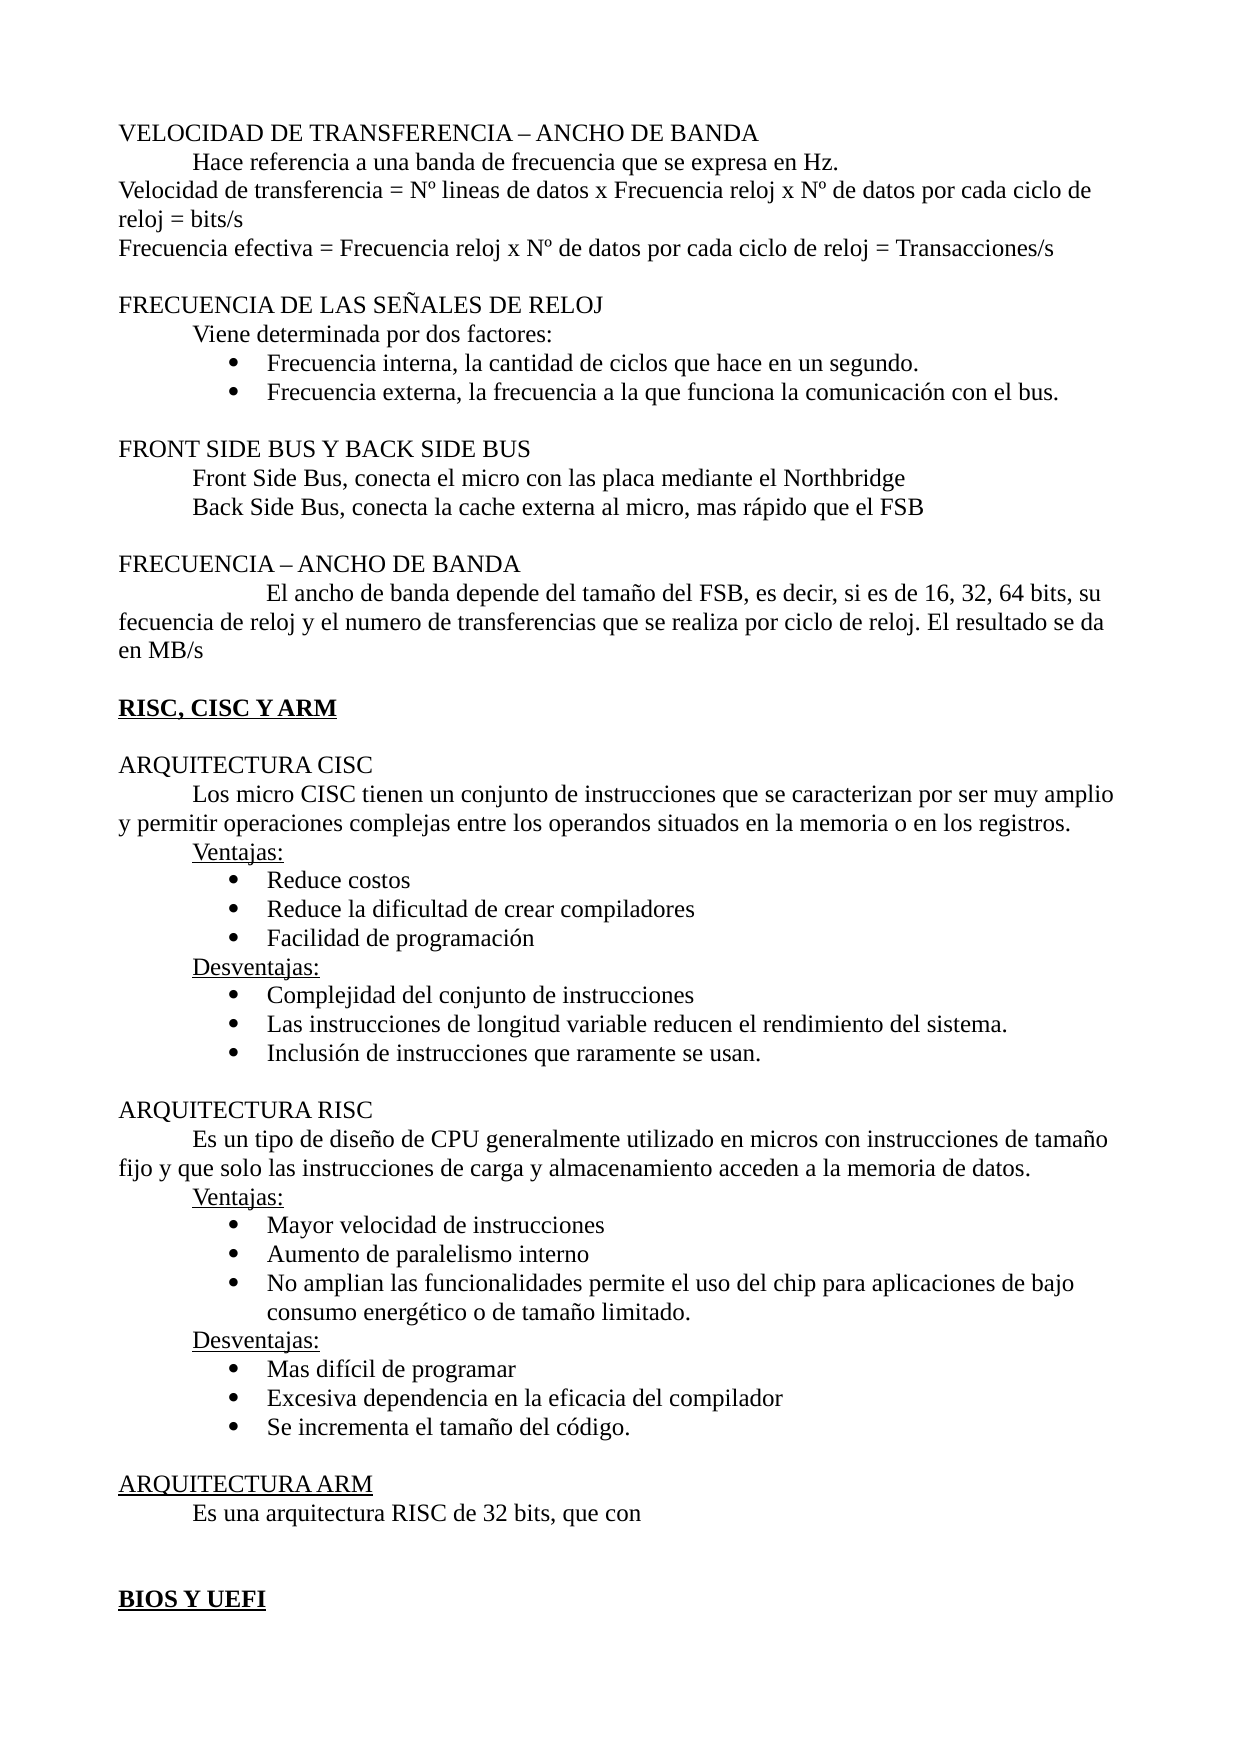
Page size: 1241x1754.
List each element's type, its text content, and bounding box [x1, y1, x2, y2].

text BIOS Y UEFI [118, 1584, 1122, 1613]
text RISC, CISC Y ARM [118, 693, 1122, 722]
text FRECUENCIA – ANCHO DE BANDA [118, 549, 1122, 578]
list Reduce la dificultad de crear compiladores [229, 894, 1122, 923]
list Mas difícil de programar [229, 1354, 1122, 1383]
text Los micro CISC tienen un conjunto de instrucciones que se caracterizan por ser muy amplio y permitir operaciones complejas entre los operandos situados en la memoria o en los registros. [118, 779, 1122, 837]
list Facilidad de programación [229, 923, 1122, 952]
list Las instrucciones de longitud variable reducen el rendimiento del sistema. [229, 1009, 1122, 1038]
text Ventajas: [118, 837, 1122, 866]
text Back Side Bus, conecta la cache externa al micro, mas rápido que el FSB [118, 492, 1122, 521]
text VELOCIDAD DE TRANSFERENCIA – ANCHO DE BANDA [118, 118, 1122, 147]
list Reduce costos [229, 866, 1122, 894]
list Frecuencia interna, la cantidad de ciclos que hace en un segundo. [229, 348, 1122, 377]
text Front Side Bus, conecta el micro con las placa mediante el Northbridge [118, 463, 1122, 492]
list Complejidad del conjunto de instrucciones [229, 981, 1122, 1009]
list No amplian las funcionalidades permite el uso del chip para aplicaciones de bajo consumo energético o de tamaño limitado. [229, 1268, 1122, 1326]
list Aumento de paralelismo interno [229, 1239, 1122, 1268]
list Inclusión de instrucciones que raramente se usan. [229, 1038, 1122, 1067]
text Desventajas: [118, 952, 1122, 981]
text Viene determinada por dos factores: [118, 319, 1122, 348]
text Es un tipo de diseño de CPU generalmente utilizado en micros con instrucciones de tamaño fijo y que solo las instrucciones de carga y almacenamiento acceden a la memoria de datos. [118, 1124, 1122, 1182]
text Frecuencia efectiva = Frecuencia reloj x Nº de datos por cada ciclo de reloj = Transacciones/s [118, 233, 1122, 291]
list Se incrementa el tamaño del código. [229, 1412, 1122, 1441]
text ARQUITECTURA CISC [118, 751, 1122, 779]
text Desventajas: [118, 1326, 1122, 1354]
list Frecuencia externa, la frecuencia a la que funciona la comunicación con el bus. [229, 377, 1122, 406]
text ARQUITECTURA ARM [118, 1469, 1122, 1498]
text ARQUITECTURA RISC [118, 1096, 1122, 1124]
list Mayor velocidad de instrucciones [229, 1211, 1122, 1239]
text FRECUENCIA DE LAS SEÑALES DE RELOJ [118, 291, 1122, 319]
text FRONT SIDE BUS Y BACK SIDE BUS [118, 434, 1122, 463]
text Ventajas: [118, 1182, 1122, 1211]
text Hace referencia a una banda de frecuencia que se expresa en Hz. [118, 147, 1122, 176]
text Es una arquitectura RISC de 32 bits, que con [118, 1498, 1122, 1527]
list Excesiva dependencia en la eficacia del compilador [229, 1383, 1122, 1412]
text El ancho de banda depende del tamaño del FSB, es decir, si es de 16, 32, 64 bits, su fecuencia de reloj y el numero de transferencias que se realiza por ciclo de reloj. El resultado se da en MB/s [118, 578, 1122, 664]
text Velocidad de transferencia = Nº lineas de datos x Frecuencia reloj x Nº de datos por cada ciclo de reloj = bits/s [118, 176, 1122, 233]
